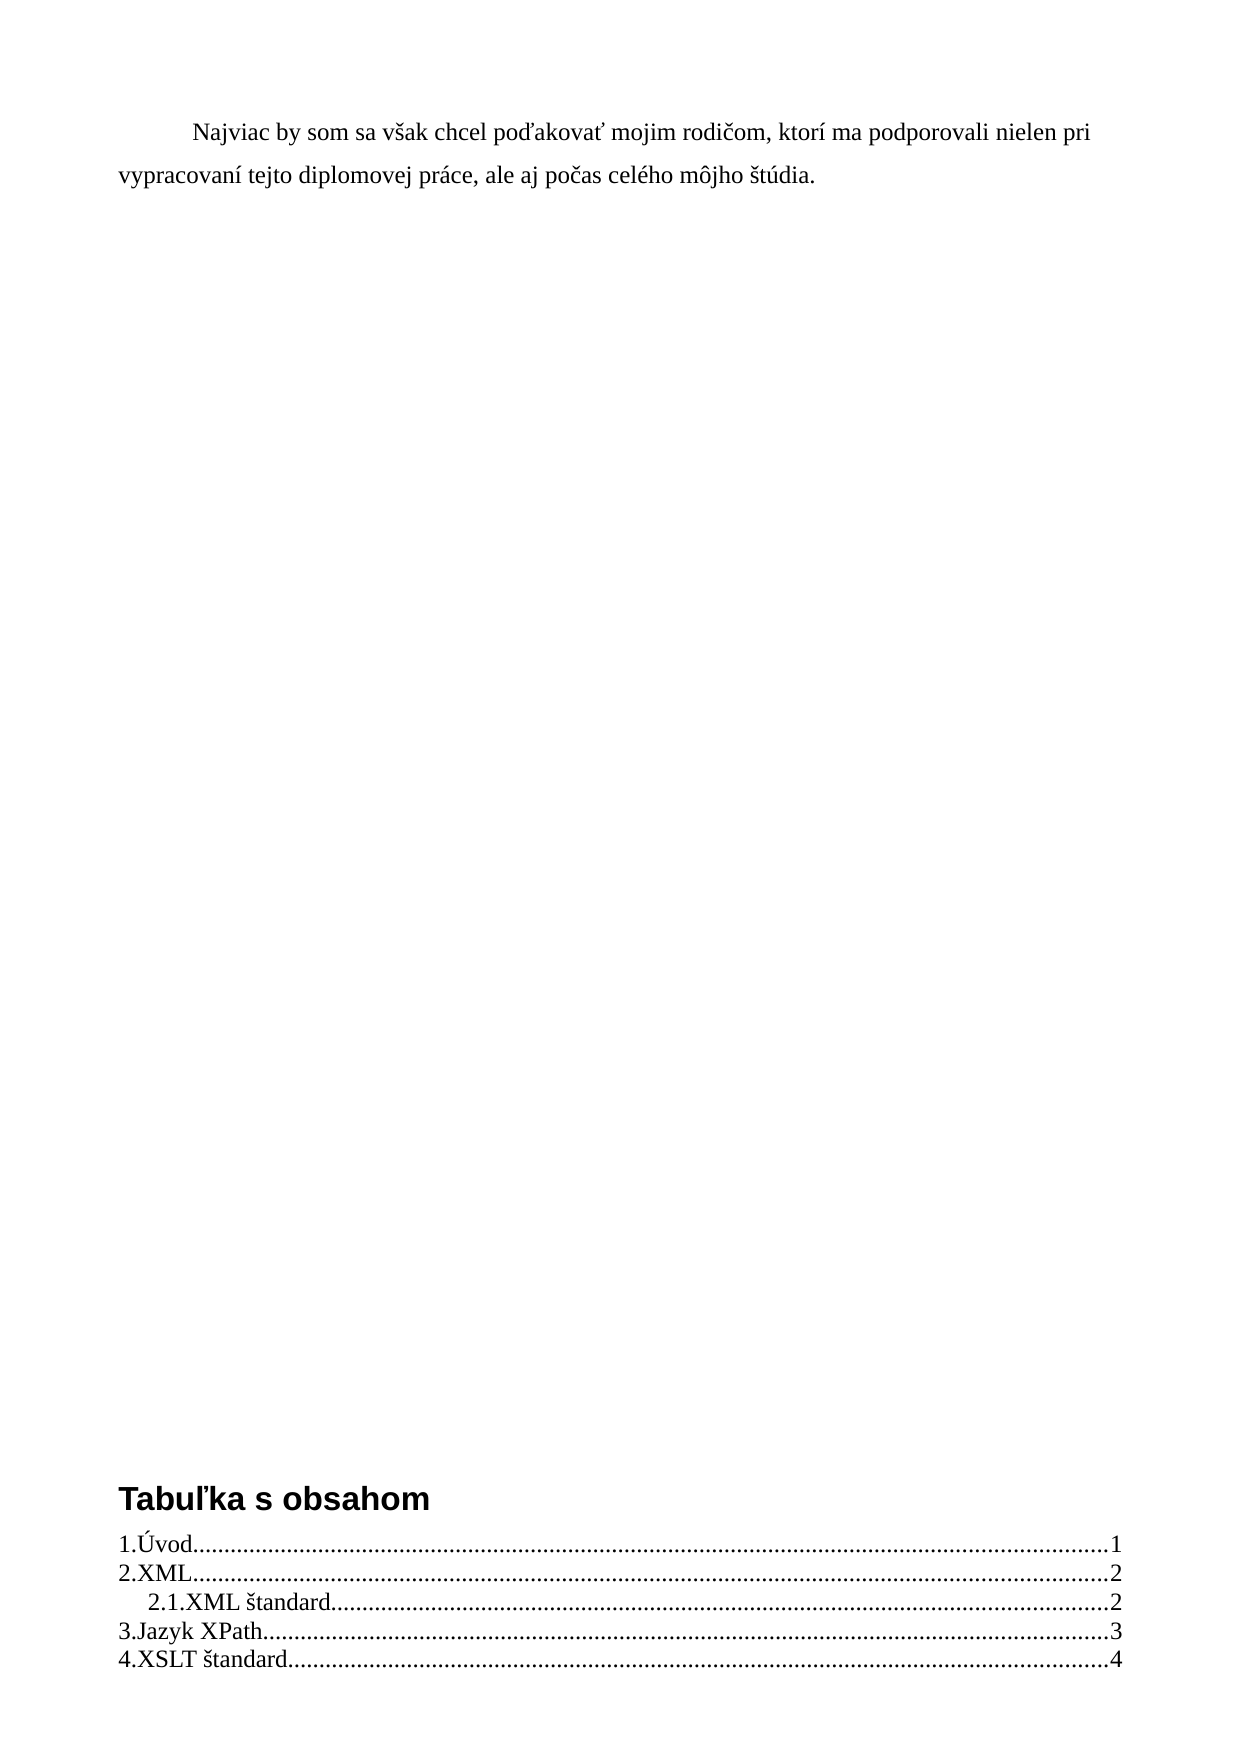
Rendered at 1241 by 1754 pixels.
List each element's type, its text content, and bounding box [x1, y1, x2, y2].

text 4.XSLT štandard 4 [118, 1644, 1122, 1673]
text 3.Jazyk XPath 3 [118, 1616, 1122, 1644]
text 2.1.XML štandard 2 [148, 1587, 1122, 1616]
text 1.Úvod 1 [118, 1529, 1122, 1558]
subtitle Tabuľka s obsahom [118, 1478, 1122, 1517]
text 2.XML 2 [118, 1558, 1122, 1587]
text Najviac by som sa však chcel poďakovať mojim rodičom, ktorí ma podporovali nielen pri vypracovaní tejto diplomovej práce, ale aj počas celého môjho štúdia. [118, 117, 1122, 188]
